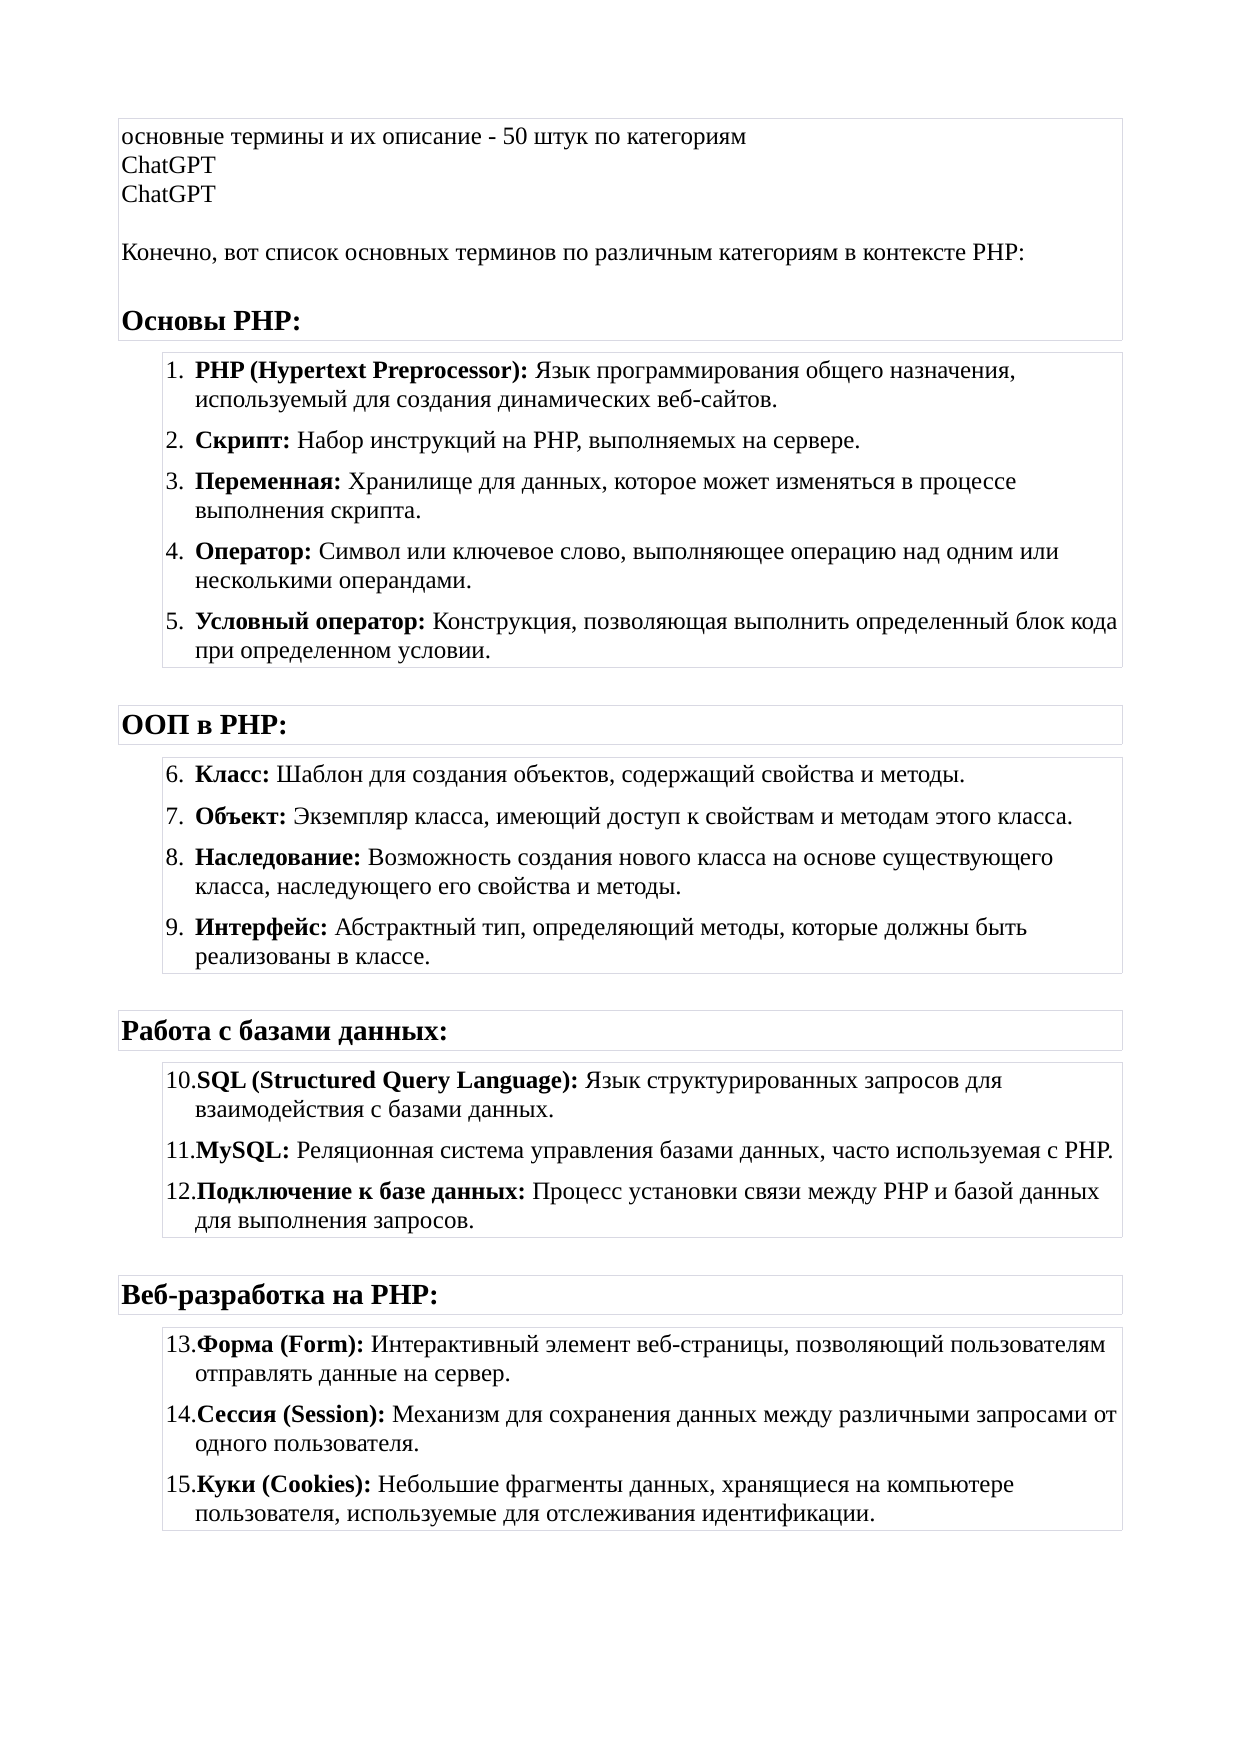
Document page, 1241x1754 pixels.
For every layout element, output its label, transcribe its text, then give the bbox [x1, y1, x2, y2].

list Форма (Form): Интерактивный элемент веб-страницы, позволяющий пользователям отправлять данные на сервер. [163, 1328, 1122, 1387]
list Наследование: Возможность создания нового класса на основе существующего класса, наследующего его свойства и методы. [163, 839, 1122, 899]
list SQL (Structured Query Language): Язык структурированных запросов для взаимодействия с базами данных. [163, 1063, 1122, 1123]
list PHP (Hypertext Preprocessor): Язык программирования общего назначения, используемый для создания динамических веб-сайтов. [163, 353, 1122, 413]
list Переменная: Хранилище для данных, которое может изменяться в процессе выполнения скрипта. [163, 463, 1122, 524]
list Куки (Cookies): Небольшие фрагменты данных, хранящиеся на компьютере пользователя, используемые для отслеживания идентификации. [163, 1467, 1122, 1530]
text Конечно, вот список основных терминов по различным категориям в контексте PHP: [119, 234, 1122, 266]
text основные термины и их описание - 50 штук по категориям [119, 119, 1122, 147]
list Сессия (Session): Механизм для сохранения данных между различными запросами от одного пользователя. [163, 1397, 1122, 1457]
list Оператор: Символ или ключевое слово, выполняющее операцию над одним или несколькими операндами. [163, 533, 1122, 594]
list Интерфейс: Абстрактный тип, определяющий методы, которые должны быть реализованы в классе. [163, 909, 1122, 973]
list Подключение к базе данных: Процесс установки связи между PHP и базой данных для выполнения запросов. [163, 1173, 1122, 1237]
text ChatGPT [119, 176, 1122, 207]
list Условный оператор: Конструкция, позволяющая выполнить определенный блок кода при определенном условии. [163, 603, 1122, 667]
list Класс: Шаблон для создания объектов, содержащий свойства и методы. [163, 758, 1122, 788]
list Объект: Экземпляр класса, имеющий доступ к свойствам и методам этого класса. [163, 798, 1122, 829]
list Скрипт: Набор инструкций на PHP, выполняемых на сервере. [163, 422, 1122, 454]
subtitle ООП в PHP: [119, 706, 1122, 744]
subtitle Основы PHP: [119, 300, 1122, 340]
subtitle Веб-разработка на PHP: [119, 1276, 1122, 1314]
list MySQL: Реляционная система управления базами данных, часто используемая с PHP. [163, 1132, 1122, 1164]
text ChatGPT [119, 147, 1122, 176]
subtitle Работа с базами данных: [119, 1011, 1122, 1050]
